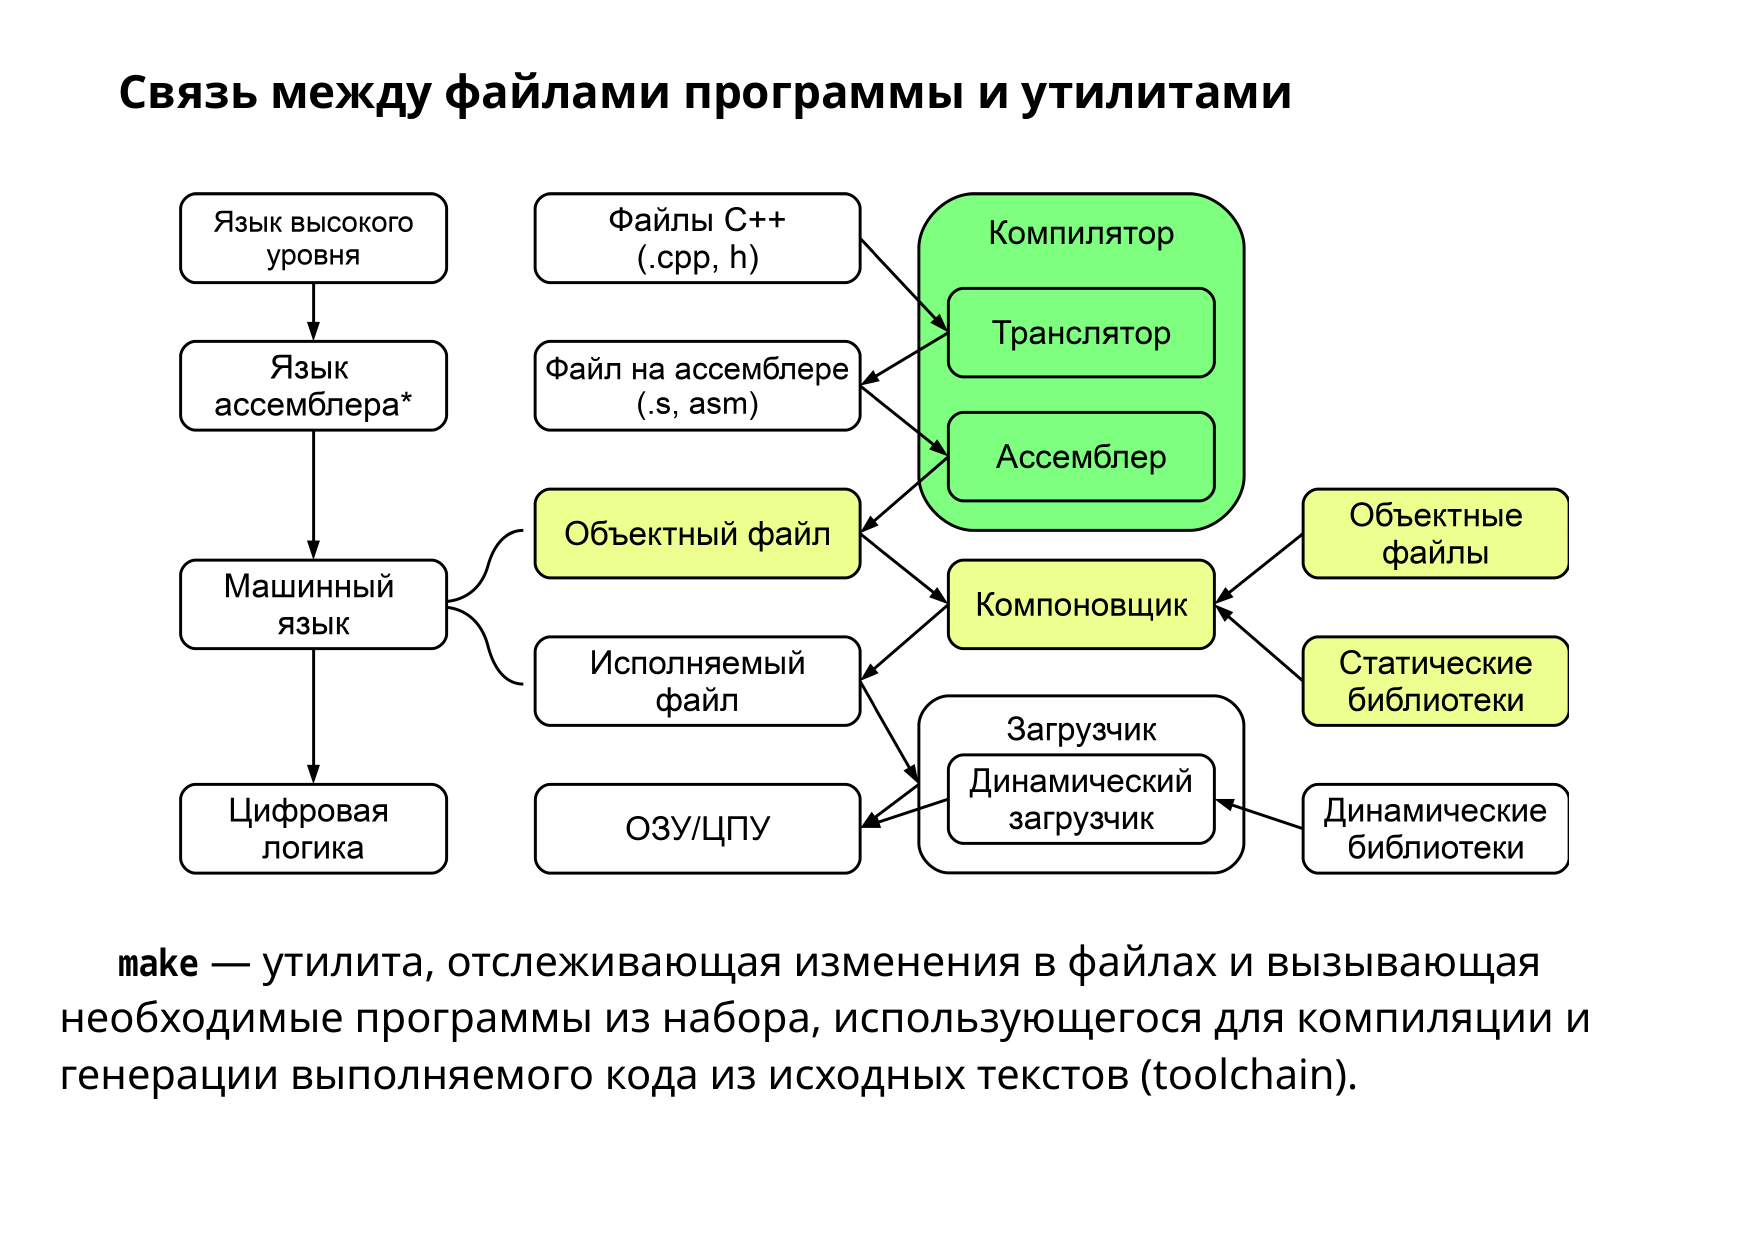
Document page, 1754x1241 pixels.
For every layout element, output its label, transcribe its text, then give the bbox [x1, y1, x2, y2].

picture [179, 192, 1569, 875]
text make — утилита, отслеживающая изменения в файлах и вызывающая необходимые программы из набора, использующегося для компиляции и генерации выполняемого кода из исходных текстов (toolchain). [59, 931, 1695, 1102]
subtitle Связь между файлами программы и утилитами [59, 59, 1695, 121]
